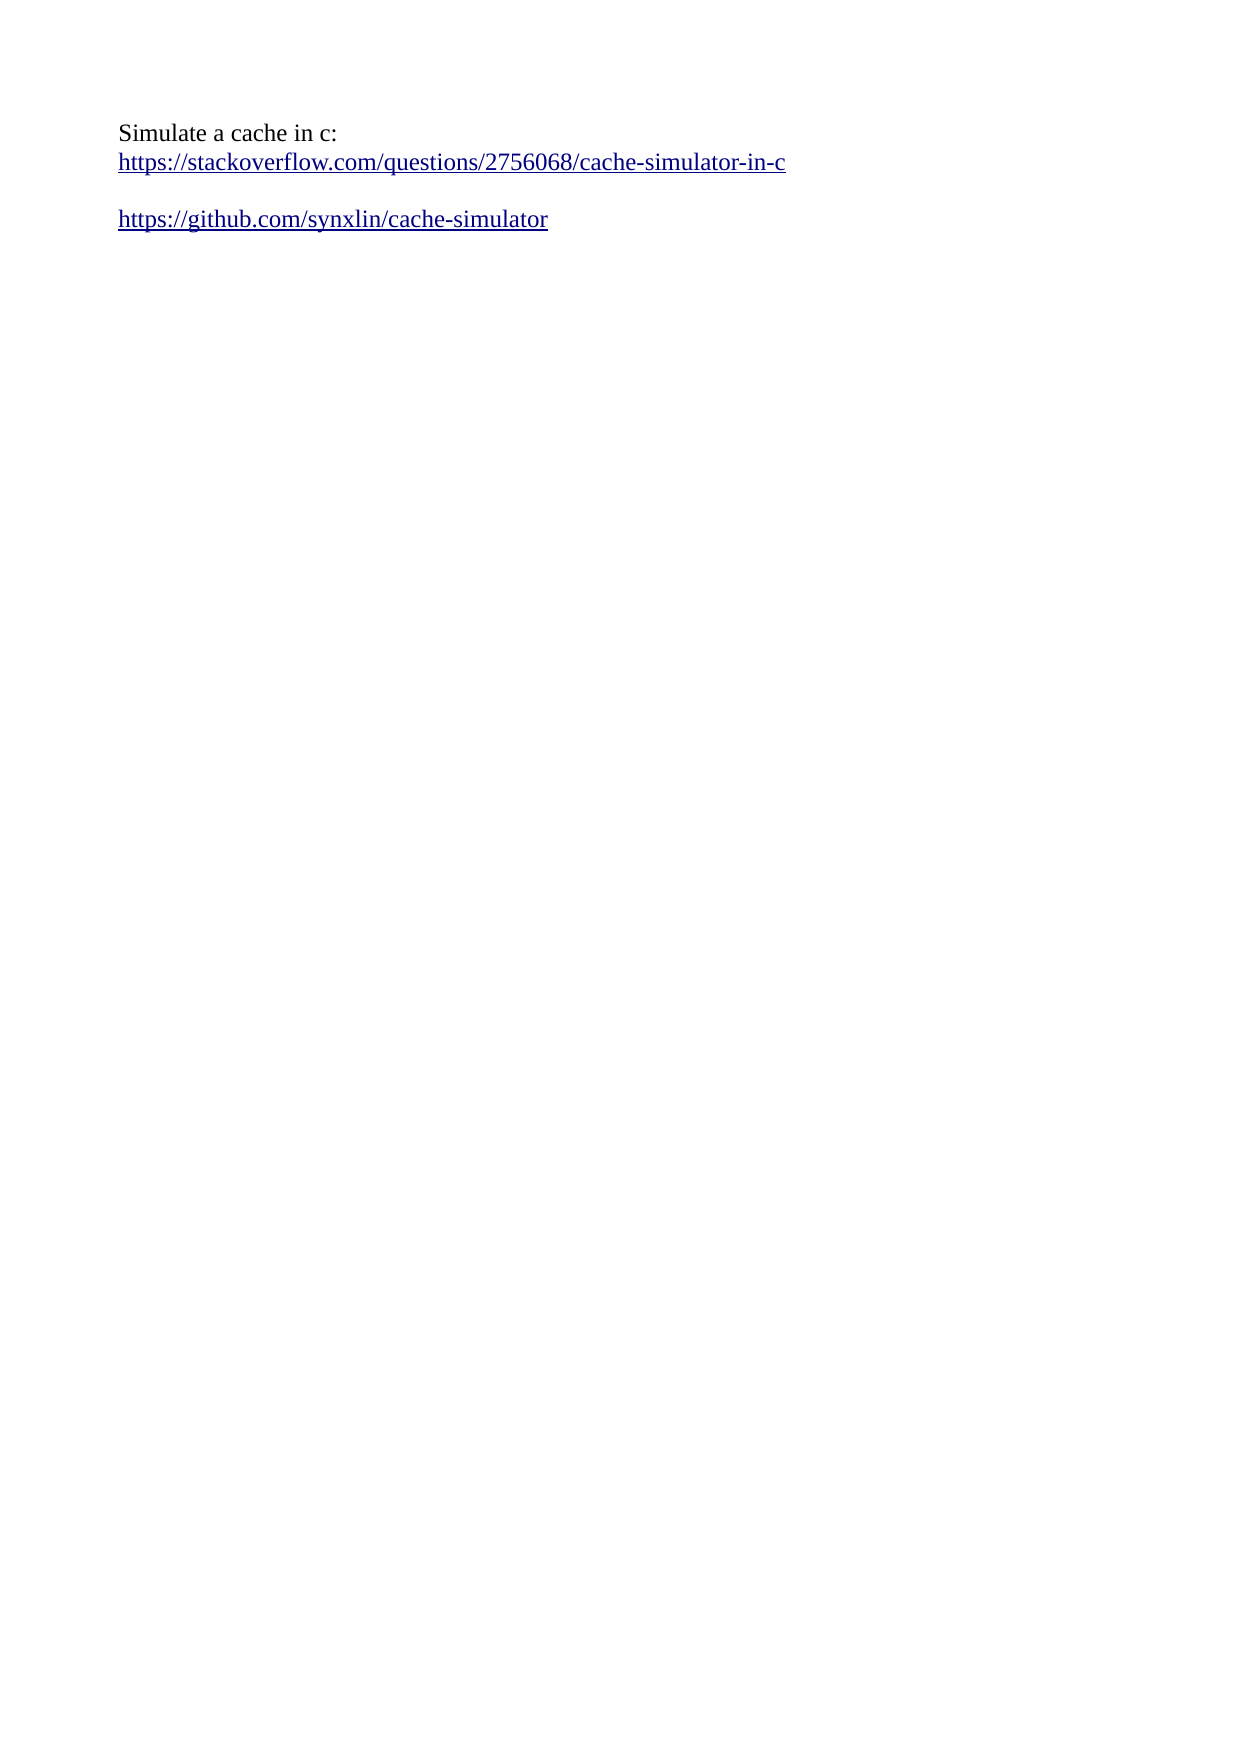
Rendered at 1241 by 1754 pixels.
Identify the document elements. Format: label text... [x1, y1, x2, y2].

text https://github.com/synxlin/cache-simulator [118, 204, 1122, 233]
text Simulate a cache in c: [118, 118, 1122, 147]
text https://stackoverflow.com/questions/2756068/cache-simulator-in-c [118, 147, 1122, 176]
